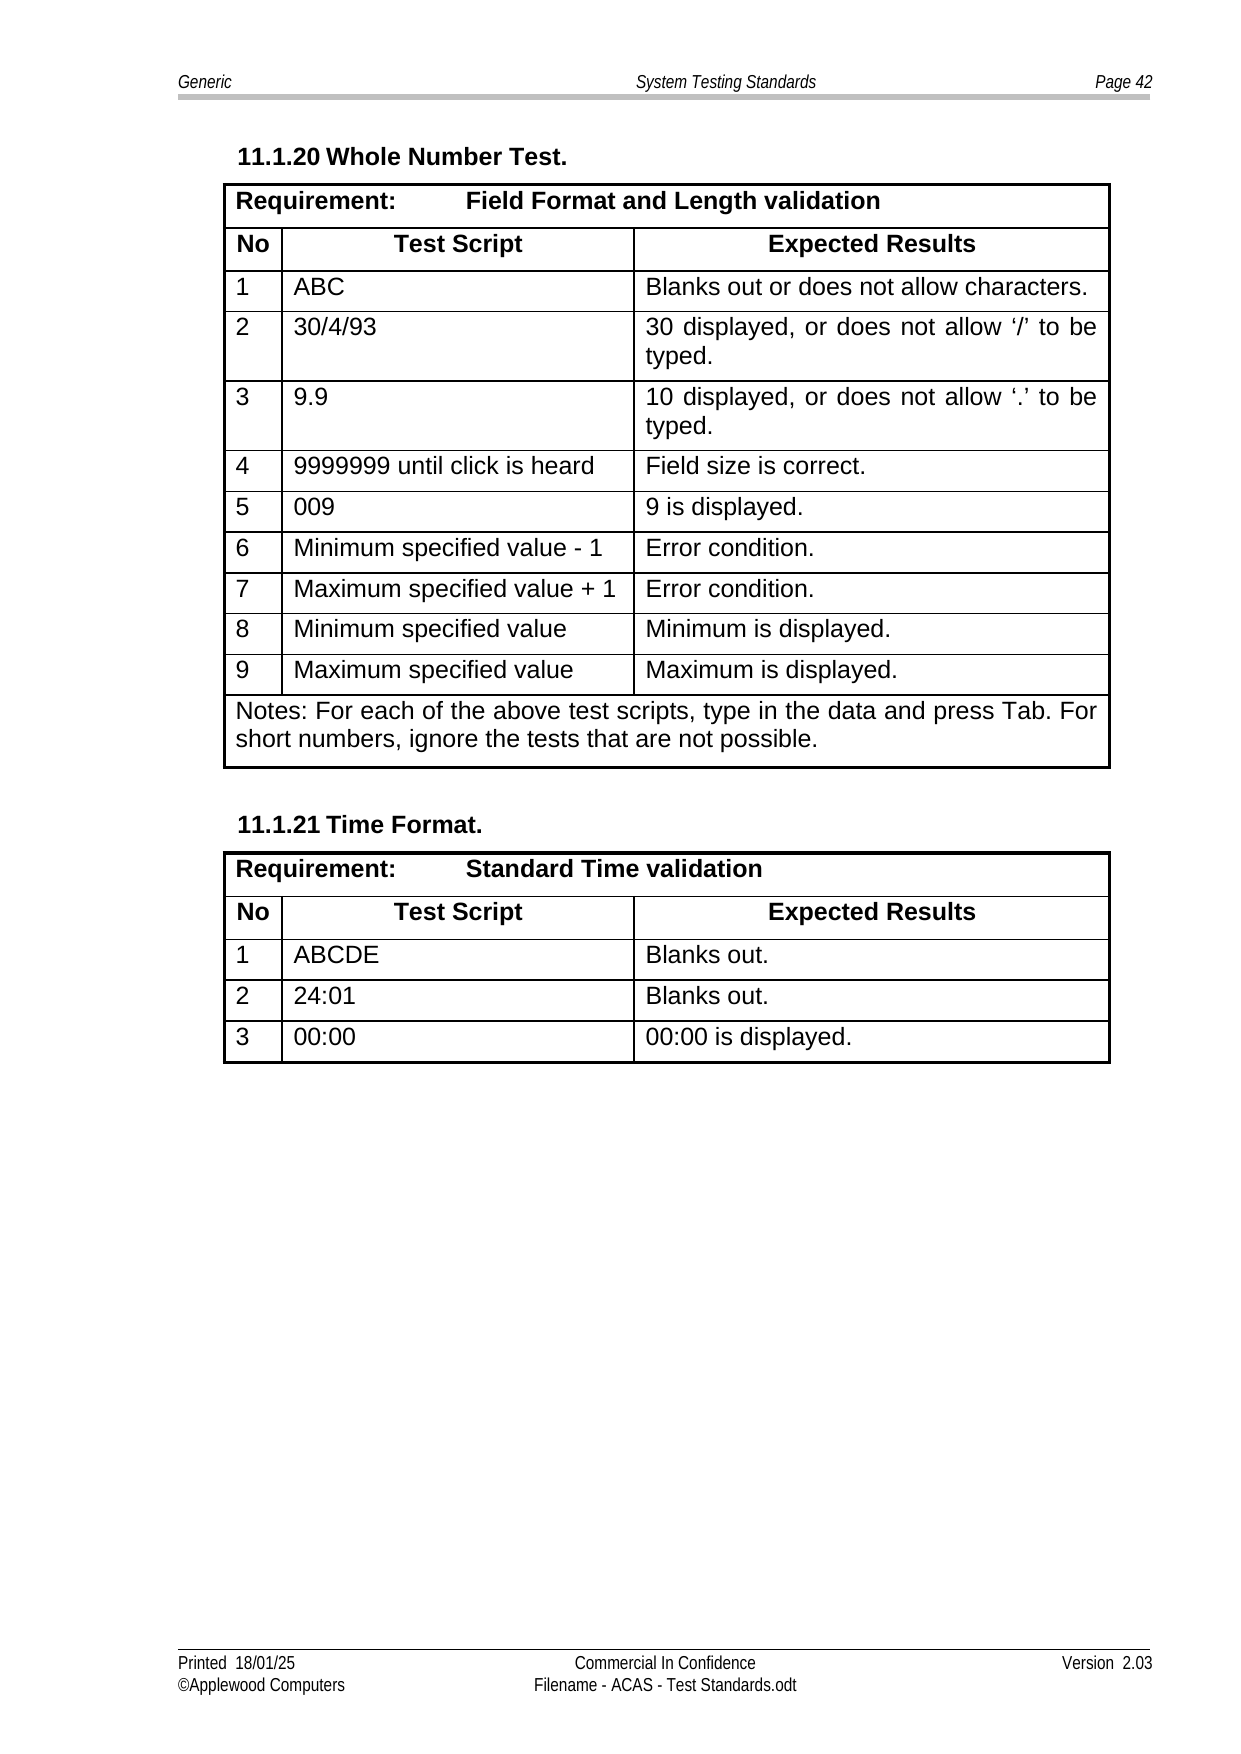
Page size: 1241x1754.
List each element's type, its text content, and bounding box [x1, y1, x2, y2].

subtitle 11.1.21 Time Format. [237, 810, 1110, 839]
table_cell 2 [226, 312, 281, 380]
table_header Requirement: Standard Time validation [226, 855, 1108, 896]
table_cell 1 [226, 272, 281, 311]
table_cell 7 [226, 574, 281, 613]
table_cell 00:00 [283, 1022, 633, 1061]
table_cell Test Script [283, 897, 633, 938]
table_cell No [226, 897, 281, 938]
table_cell ABC [283, 272, 633, 311]
table_cell Notes: For each of the above test scripts, type in the data and press Tab. For short numbers, ignore the tests that are not possible. [226, 696, 1108, 766]
table_cell ABCDE [283, 940, 633, 979]
subtitle 11.1.20 Whole Number Test. [237, 142, 1110, 170]
table_cell 9 [226, 655, 281, 694]
table_cell 3 [226, 1022, 281, 1061]
table_cell Expected Results [635, 897, 1108, 938]
table_cell 30 displayed, or does not allow ‘/’ to be typed. [635, 312, 1108, 380]
table_cell Maximum specified value [283, 655, 633, 694]
table_cell Minimum is displayed. [635, 614, 1108, 653]
table_cell Blanks out. [635, 940, 1108, 979]
table_cell 9.9 [283, 382, 633, 450]
table_cell 3 [226, 382, 281, 450]
table_cell Minimum specified value - 1 [283, 533, 633, 572]
table_cell Test Script [283, 229, 633, 270]
table_cell Maximum is displayed. [635, 655, 1108, 694]
table_cell 8 [226, 614, 281, 653]
table_cell Blanks out or does not allow characters. [635, 272, 1108, 311]
table_cell Maximum specified value + 1 [283, 574, 633, 613]
table_cell Expected Results [635, 229, 1108, 270]
table_cell 00:00 is displayed. [635, 1022, 1108, 1061]
table_cell 9 is displayed. [635, 492, 1108, 531]
table_cell Field size is correct. [635, 451, 1108, 491]
table_cell No [226, 229, 281, 270]
table_cell 10 displayed, or does not allow ‘.’ to be typed. [635, 382, 1108, 450]
table_cell 2 [226, 981, 281, 1020]
table_cell 009 [283, 492, 633, 531]
table_cell Error condition. [635, 574, 1108, 613]
table_cell 30/4/93 [283, 312, 633, 380]
table_cell 9999999 until click is heard [283, 451, 633, 491]
table_cell Minimum specified value [283, 614, 633, 653]
table_cell 6 [226, 533, 281, 572]
table_cell 24:01 [283, 981, 633, 1020]
table_header Requirement: Field Format and Length validation [226, 186, 1108, 227]
table_cell 5 [226, 492, 281, 531]
table_cell Error condition. [635, 533, 1108, 572]
table_cell Blanks out. [635, 981, 1108, 1020]
table_cell 4 [226, 451, 281, 491]
table_cell 1 [226, 940, 281, 979]
